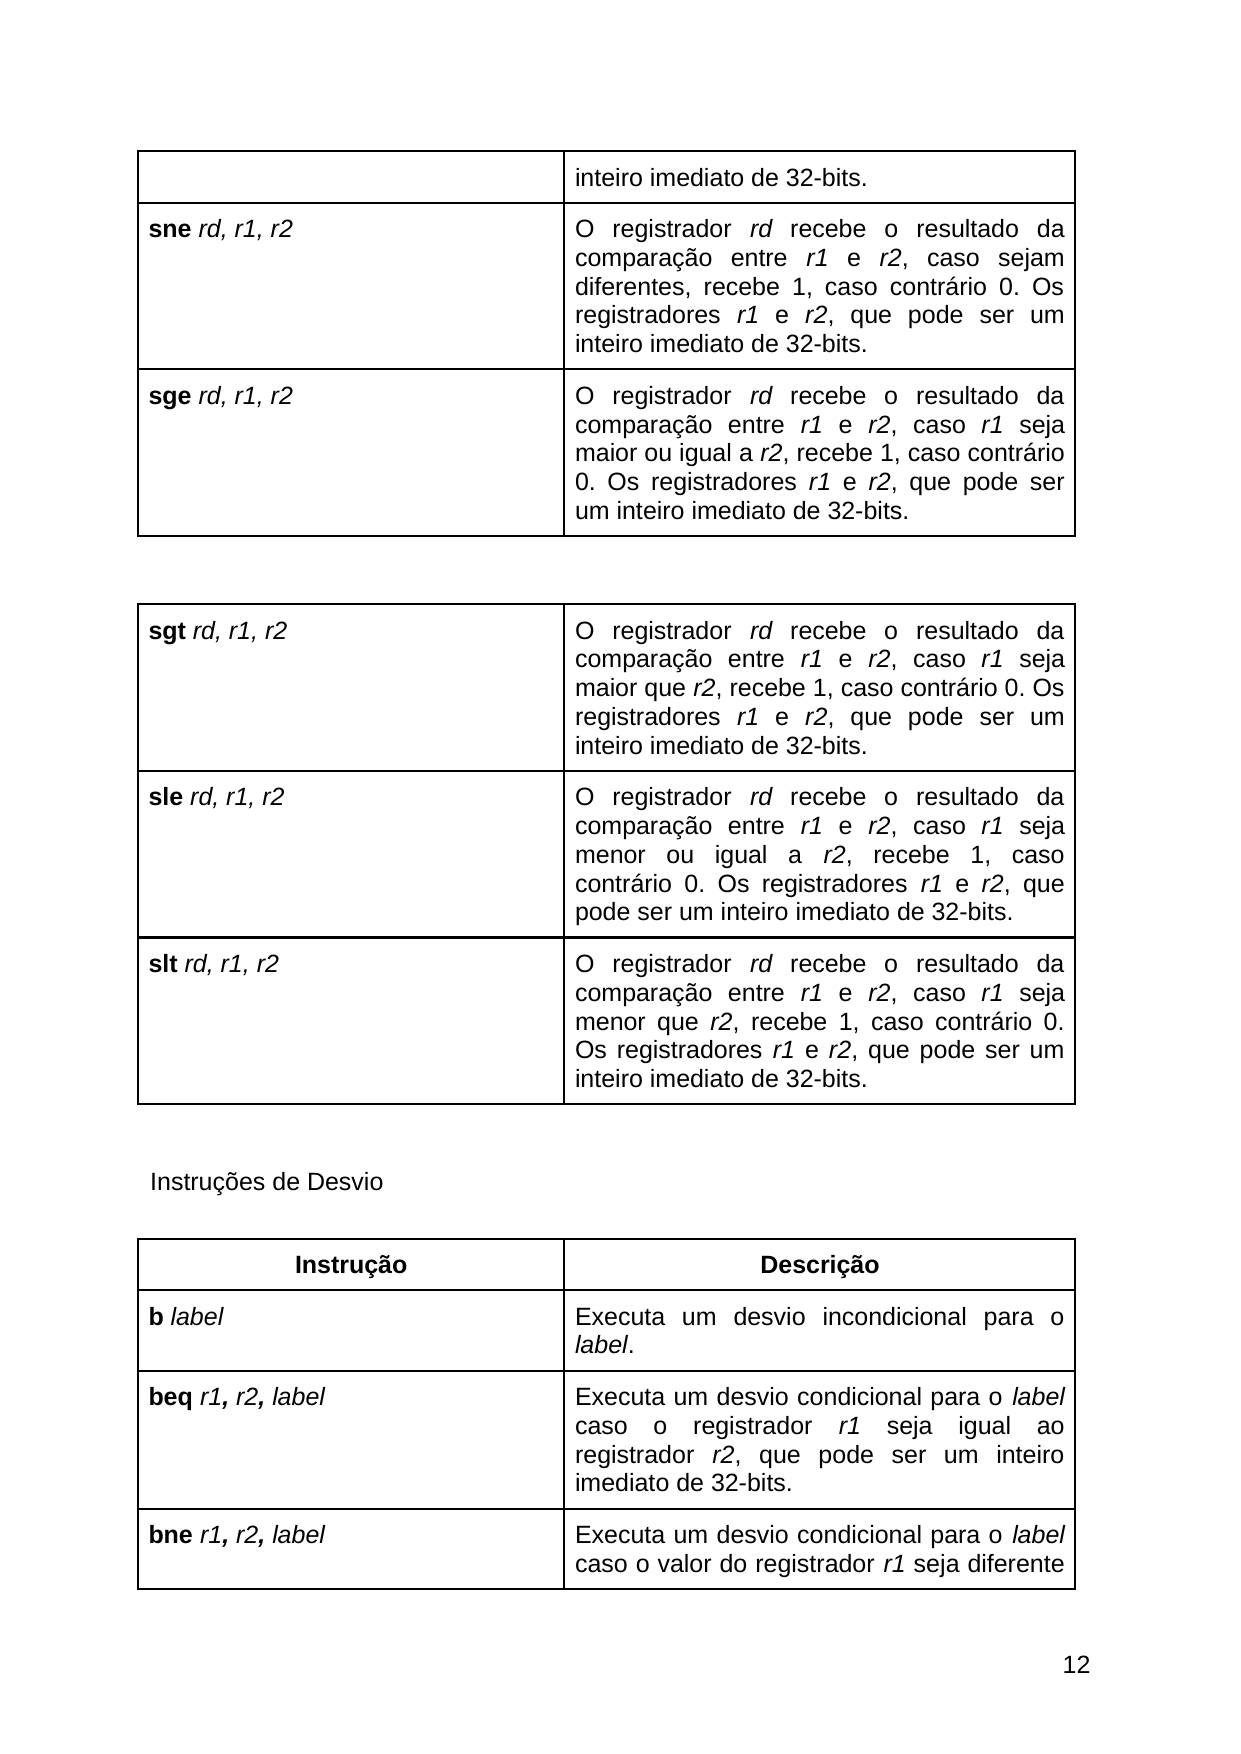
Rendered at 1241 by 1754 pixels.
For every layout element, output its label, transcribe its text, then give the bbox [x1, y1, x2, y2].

table_cell sne rd, r1, r2 [139, 204, 563, 368]
table_cell sle rd, r1, r2 [139, 772, 563, 936]
table_header Descrição [565, 1240, 1074, 1289]
table_cell bne r1, r2, label [139, 1510, 563, 1588]
table_header sgt rd, r1, r2 [139, 605, 563, 770]
table_cell beq r1, r2, label [139, 1372, 563, 1507]
table_cell [139, 152, 563, 202]
subtitle Instruções de Desvio [150, 1167, 1090, 1196]
table_cell Executa um desvio incondicional para o label. [565, 1291, 1074, 1369]
table_cell Executa um desvio condicional para o label caso o valor do registrador r1 seja diferente [565, 1510, 1074, 1588]
table_cell sge rd, r1, r2 [139, 370, 563, 535]
table_cell O registrador rd recebe o resultado da comparação entre r1 e r2, caso r1 seja menor que r2, recebe 1, caso contrário 0. Os registradores r1 e r2, que pode ser um inteiro imediato de 32-bits. [565, 939, 1074, 1103]
table_cell O registrador rd recebe o resultado da comparação entre r1 e r2, caso sejam diferentes, recebe 1, caso contrário 0. Os registradores r1 e r2, que pode ser um inteiro imediato de 32-bits. [565, 204, 1074, 368]
table_cell O registrador rd recebe o resultado da comparação entre r1 e r2, caso r1 seja menor ou igual a r2, recebe 1, caso contrário 0. Os registradores r1 e r2, que pode ser um inteiro imediato de 32-bits. [565, 772, 1074, 936]
table_header Instrução [139, 1240, 563, 1289]
table_cell inteiro imediato de 32-bits. [565, 152, 1074, 202]
table_cell slt rd, r1, r2 [139, 939, 563, 1103]
table_cell b label [139, 1291, 563, 1369]
table_cell Executa um desvio condicional para o label caso o registrador r1 seja igual ao registrador r2, que pode ser um inteiro imediato de 32-bits. [565, 1372, 1074, 1507]
table_header O registrador rd recebe o resultado da comparação entre r1 e r2, caso r1 seja maior que r2, recebe 1, caso contrário 0. Os registradores r1 e r2, que pode ser um inteiro imediato de 32-bits. [565, 605, 1074, 770]
table_cell O registrador rd recebe o resultado da comparação entre r1 e r2, caso r1 seja maior ou igual a r2, recebe 1, caso contrário 0. Os registradores r1 e r2, que pode ser um inteiro imediato de 32-bits. [565, 370, 1074, 535]
